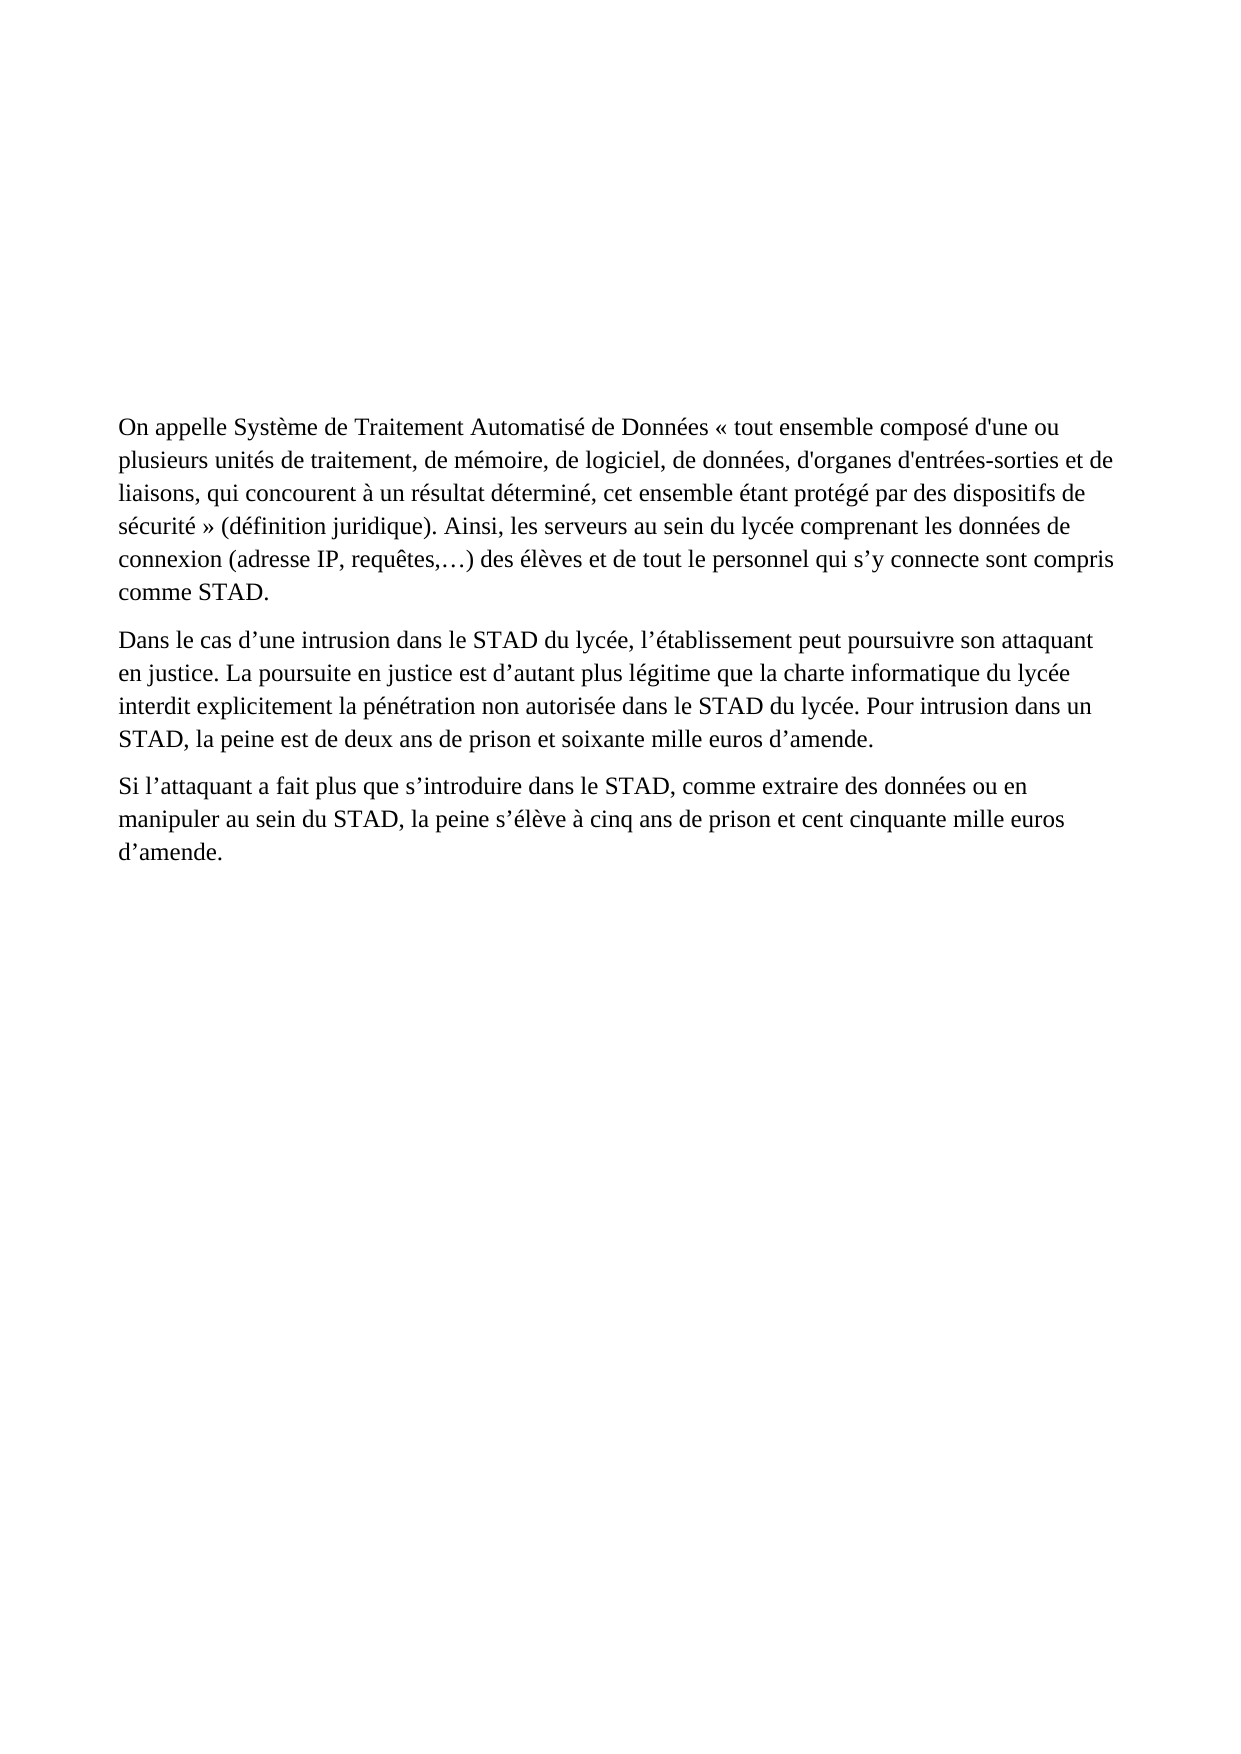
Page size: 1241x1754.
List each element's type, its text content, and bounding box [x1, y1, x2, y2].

subtitle 3. Quelles sont les sanctions juridiques ? [118, 261, 1122, 304]
text On appelle Système de Traitement Automatisé de Données « tout ensemble composé d'une ou plusieurs unités de traitement, de mémoire, de logiciel, de données, d'organes d'entrées-sorties et de liaisons, qui concourent à un résultat déterminé, cet ensemble étant protégé par des dispositifs de sécurité » (définition juridique). Ainsi, les serveurs au sein du lycée comprenant les données de connexion (adresse IP, requêtes,…) des élèves et de tout le personnel qui s’y connecte sont compris comme STAD. [118, 412, 1122, 606]
text Dans le cas d’une intrusion dans le STAD du lycée, l’établissement peut poursuivre son attaquant en justice. La poursuite en justice est d’autant plus légitime que la charte informatique du lycée interdit explicitement la pénétration non autorisée dans le STAD du lycée. Pour intrusion dans un STAD, la peine est de deux ans de prison et soixante mille euros d’amende. [118, 625, 1122, 753]
text Si l’attaquant a fait plus que s’introduire dans le STAD, comme extraire des données ou en manipuler au sein du STAD, la peine s’élève à cinq ans de prison et cent cinquante mille euros d’amende. [118, 771, 1122, 866]
